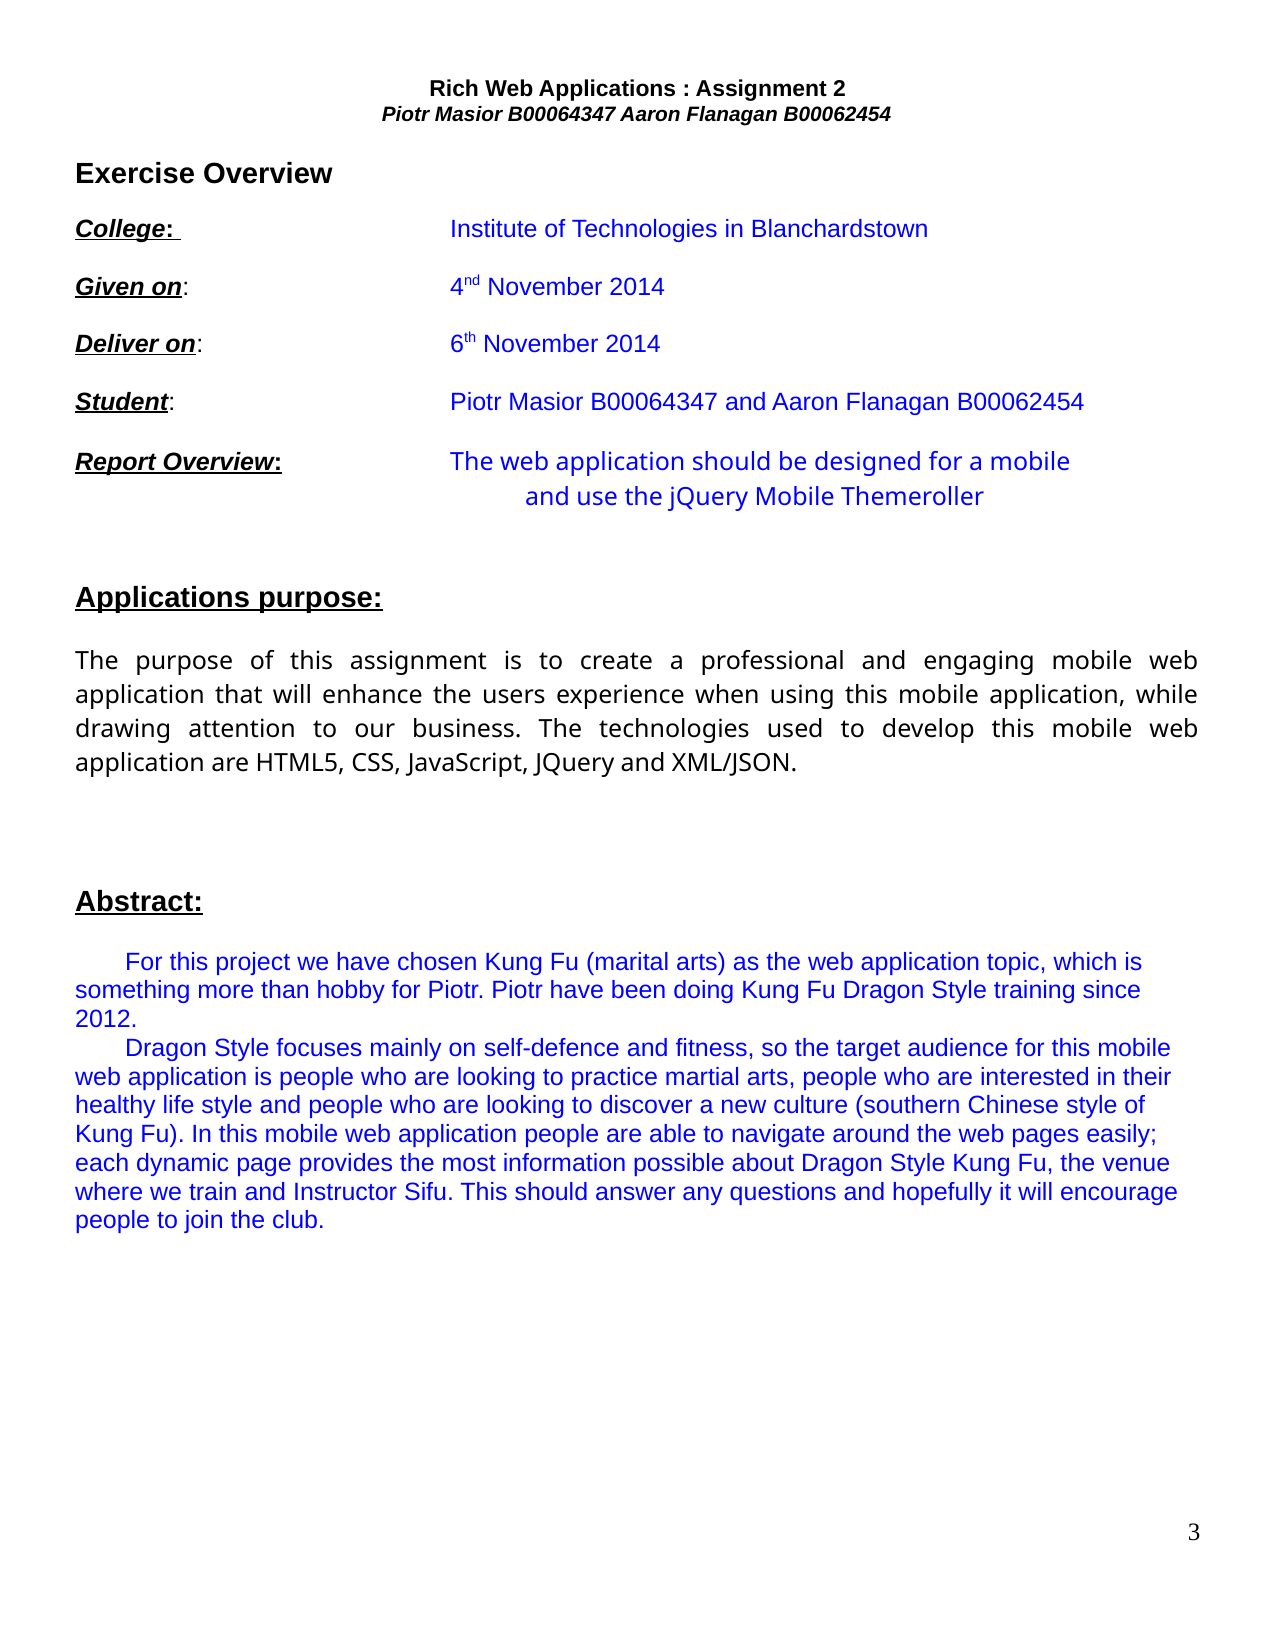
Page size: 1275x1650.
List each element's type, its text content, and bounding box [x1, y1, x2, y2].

text Given on: 4nd November 2014 [75, 272, 1200, 300]
text Deliver on: 6th November 2014 [75, 329, 1200, 358]
text Abstract: [75, 884, 1200, 918]
text The purpose of this assignment is to create a professional and engaging mobile web application that will enhance the users experience when using this mobile application, while drawing attention to our business. The technologies used to develop this mobile web application are HTML5, CSS, JavaScript, JQuery and XML/JSON. [75, 643, 1200, 779]
text College: Institute of Technologies in Blanchardstown [75, 214, 1200, 243]
text For this project we have chosen Kung Fu (marital arts) as the web application topic, which is something more than hobby for Piotr. Piotr have been doing Kung Fu Dragon Style training since 2012. [75, 947, 1200, 1033]
text Dragon Style focuses mainly on self-defence and fitness, so the target audience for this mobile web application is people who are looking to practice martial arts, people who are interested in their healthy life style and people who are looking to discover a new culture (southern Chinese style of Kung Fu). In this mobile web application people are able to navigate around the web pages easily; each dynamic page provides the most information possible about Dragon Style Kung Fu, the venue where we train and Instructor Sifu. This should answer any questions and hopefully it will encourage people to join the club. [75, 1033, 1200, 1234]
text Applications purpose: [75, 580, 1200, 614]
text Exercise Overview [75, 157, 1200, 190]
text Student: Piotr Masior B00064347 and Aaron Flanagan B00062454 [75, 387, 1200, 415]
text Report Overview: The web application should be designed for a mobile and use the jQuery Mobile Themeroller [75, 444, 1200, 512]
